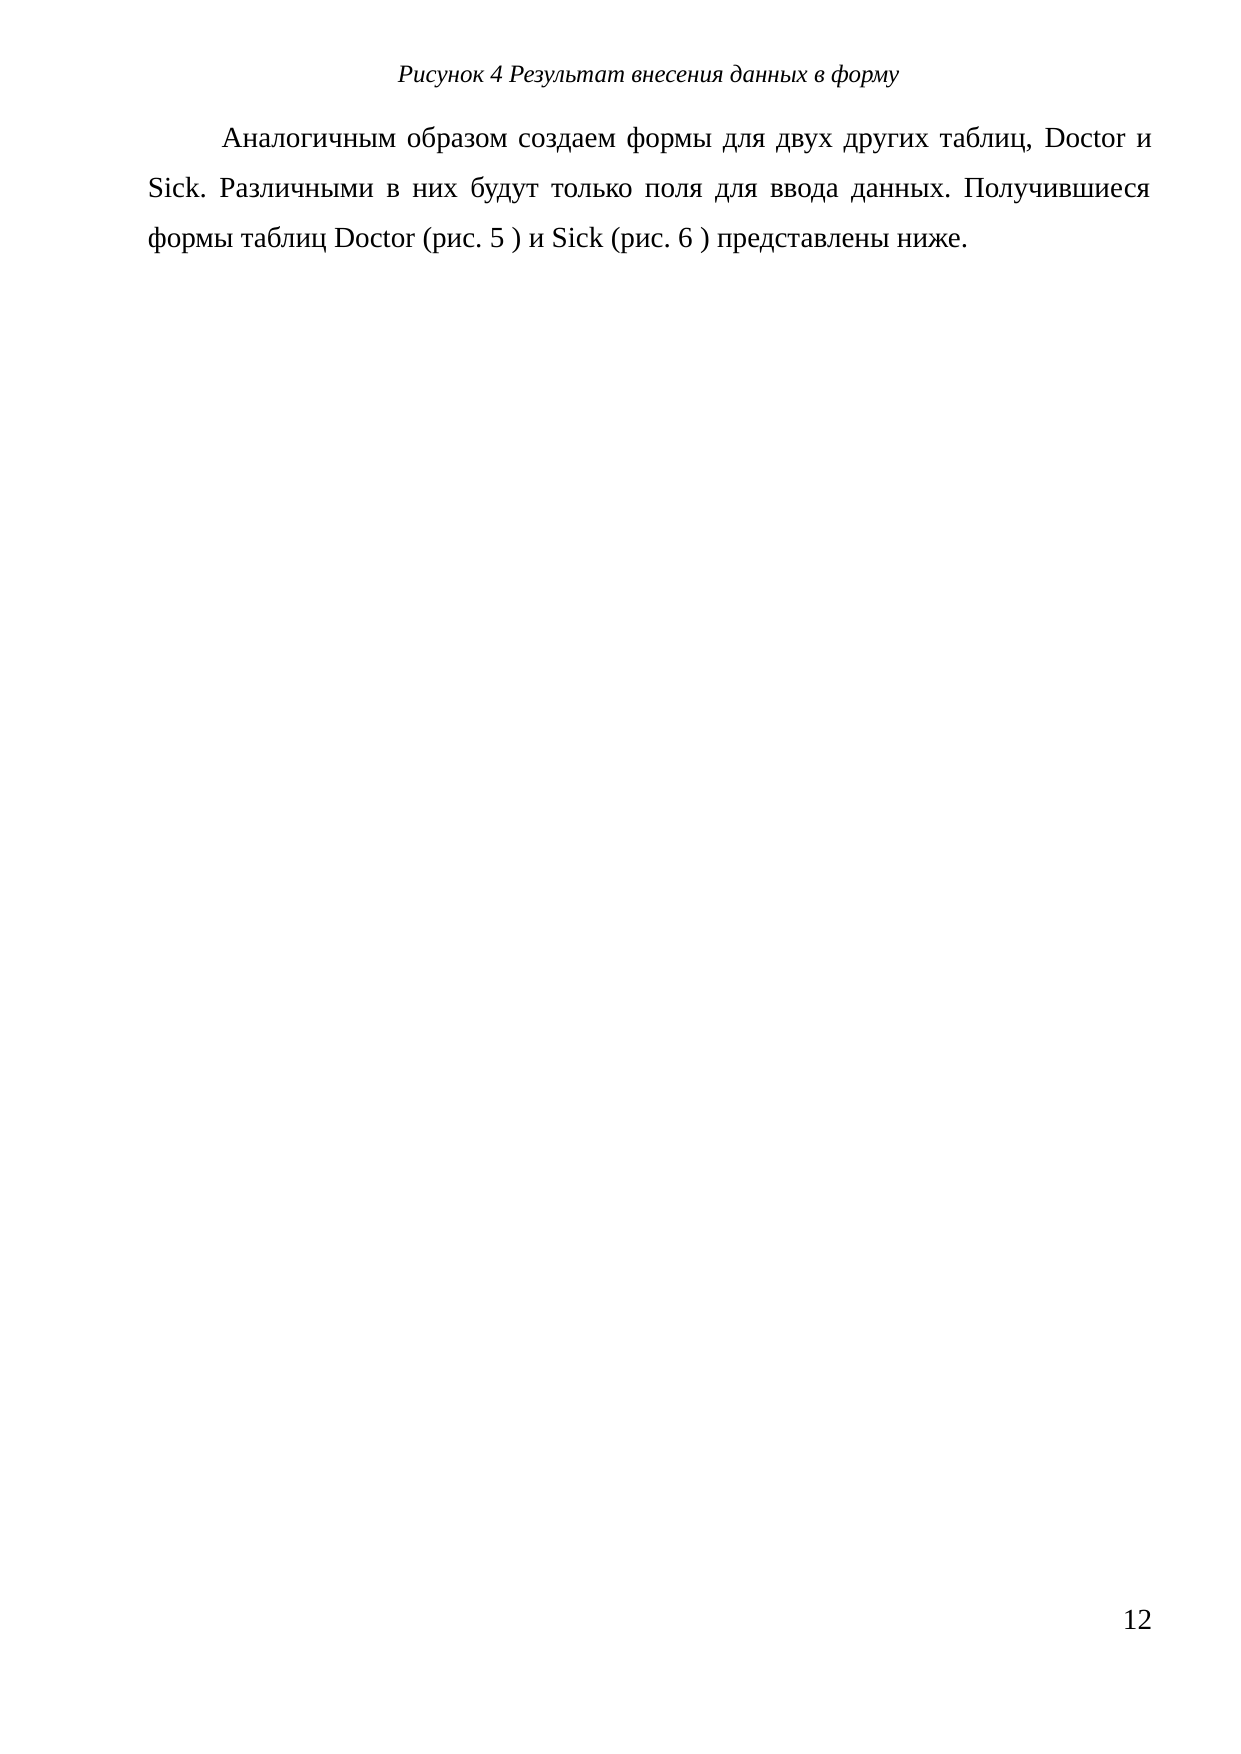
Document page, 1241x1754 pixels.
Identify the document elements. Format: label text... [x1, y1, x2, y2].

text Аналогичным образом создаем формы для двух других таблиц, Doctor и Sick. Различными в них будут только поля для ввода данных. Получившиеся формы таблиц Doctor (рис. 5 ) и Sick (рис. 6 ) представлены ниже. [148, 120, 1152, 254]
text Рисунок 4 Результат внесения данных в форму [148, 59, 1152, 88]
